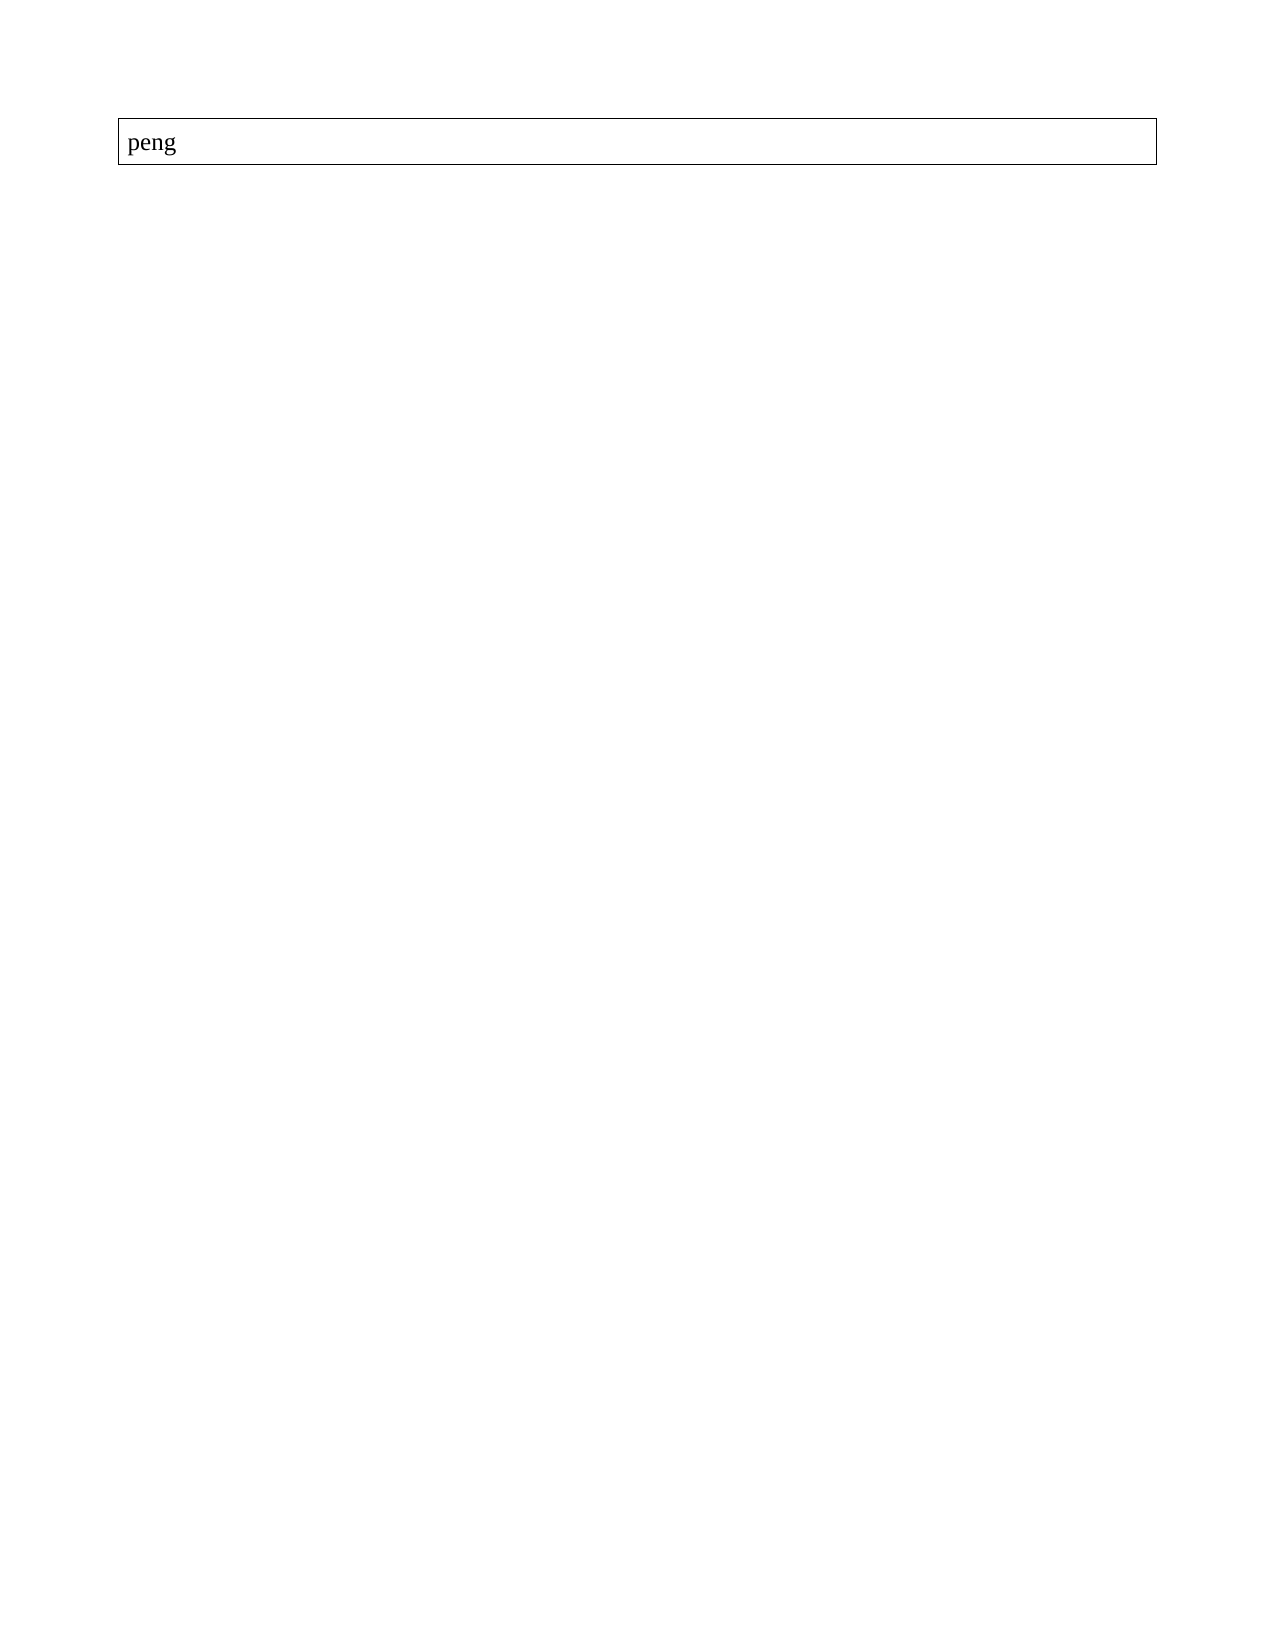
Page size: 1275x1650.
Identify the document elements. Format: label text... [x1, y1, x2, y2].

text peng [119, 119, 1156, 164]
